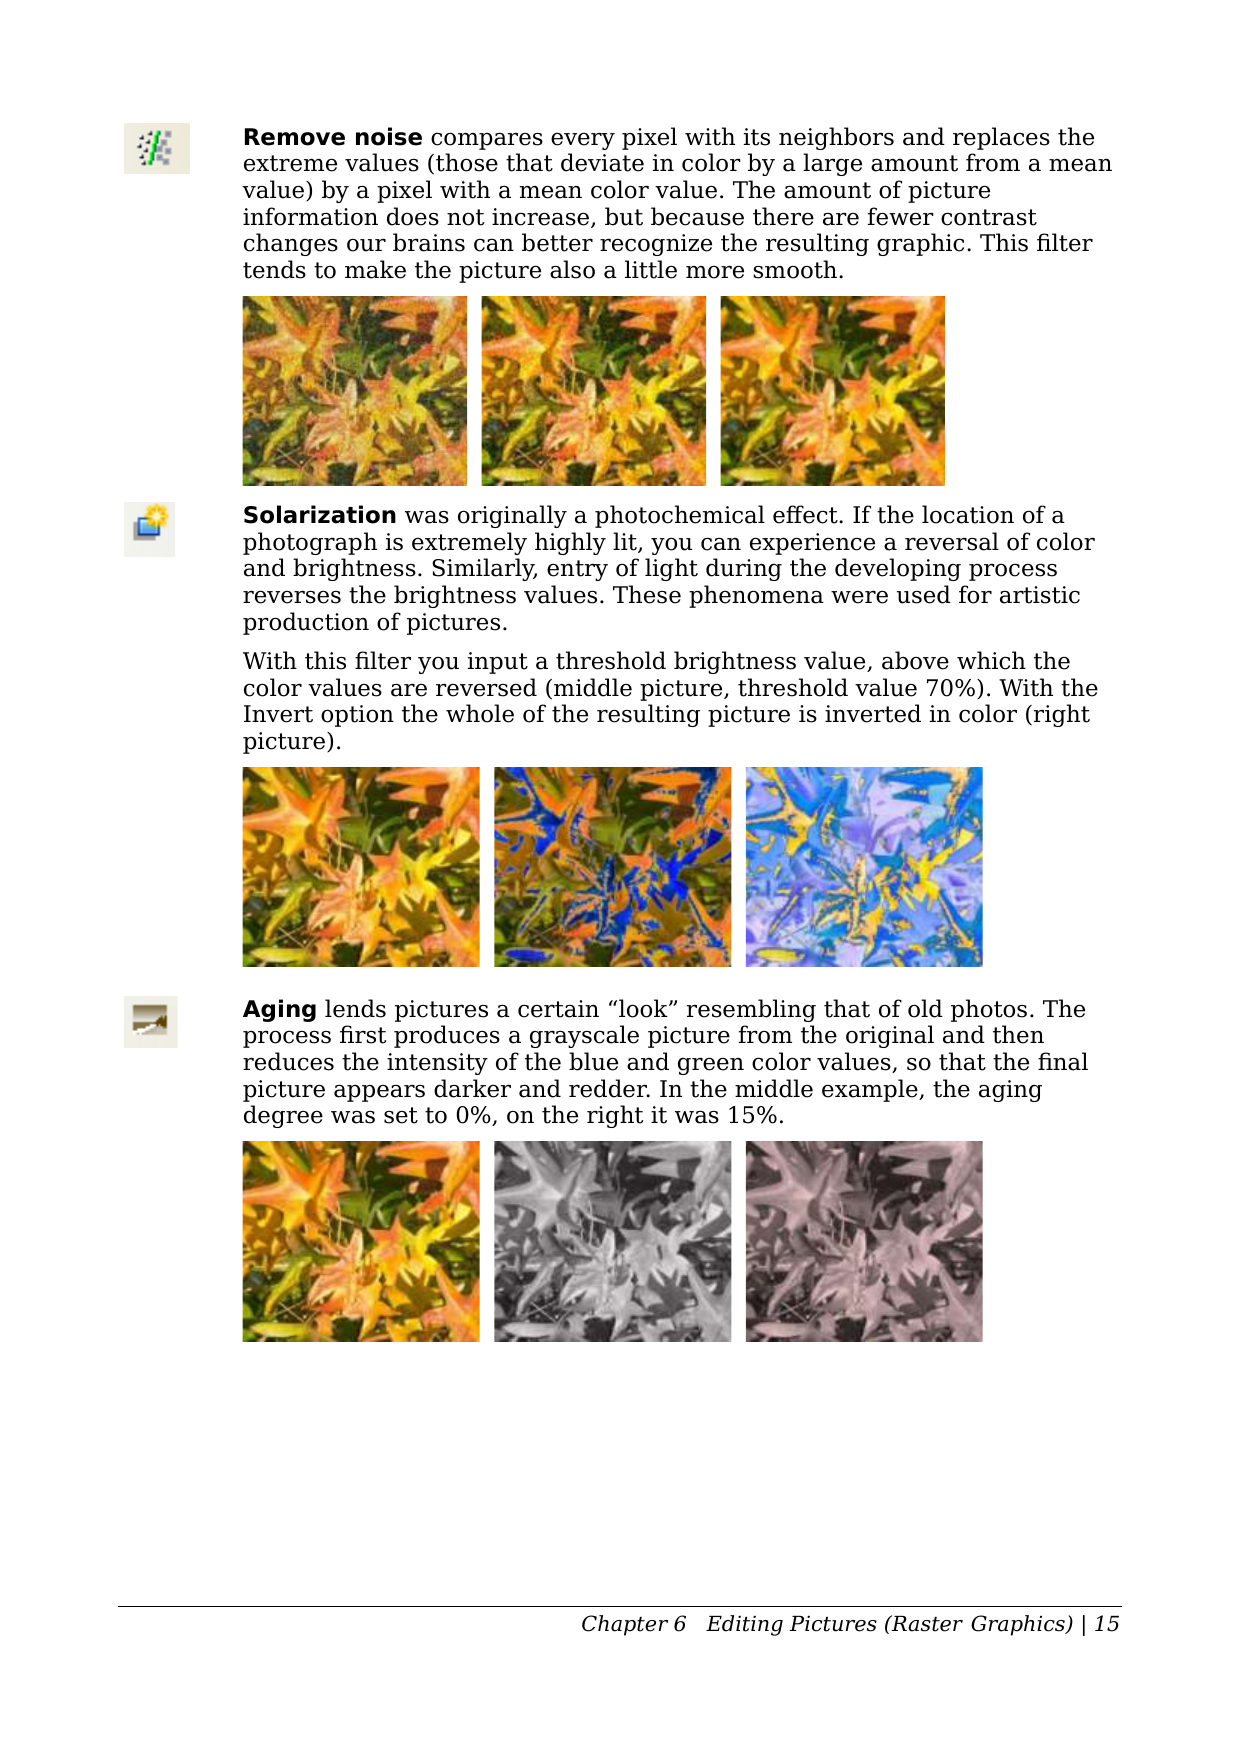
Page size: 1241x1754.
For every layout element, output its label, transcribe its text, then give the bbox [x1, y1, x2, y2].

picture [494, 767, 732, 967]
table_cell Solarization was originally a photochemical effect. If the location of a photograph is extremely highly lit, you can experience a reversal of color and brightness. Similarly, entry of light during the developing process reverses the brightness values. These phenomena were used for artistic production of pictures. With this filter you input a threshold brightness value, above which the color values are reversed (middle picture, threshold value 70%). With the Invert option the whole of the resulting picture is inverted in color (right picture). [237, 496, 1122, 990]
picture [481, 296, 707, 486]
picture [745, 1141, 983, 1342]
picture [123, 996, 178, 1048]
picture [123, 123, 190, 174]
picture [494, 1141, 732, 1342]
picture [242, 1141, 480, 1342]
table_cell Aging lends pictures a certain “look” resembling that of old photos. The process first produces a grayscale picture from the original and then reduces the intensity of the blue and green color values, so that the final picture appears darker and redder. In the middle example, the aging degree was set to 0%, on the right it was 15%. [237, 990, 1122, 1365]
picture [720, 296, 945, 486]
table_cell [118, 496, 237, 990]
picture [745, 767, 983, 967]
picture [242, 767, 480, 967]
table_header Remove noise compares every pixel with its neighbors and replaces the extreme values (those that deviate in color by a large amount from a mean value) by a pixel with a mean color value. The amount of picture information does not increase, but because there are fewer contrast changes our brains can better recognize the resulting graphic. This filter tends to make the picture also a little more smooth. [237, 118, 1122, 496]
picture [123, 502, 176, 557]
picture [242, 296, 468, 486]
table_cell [118, 990, 237, 1365]
table_header [118, 118, 237, 496]
